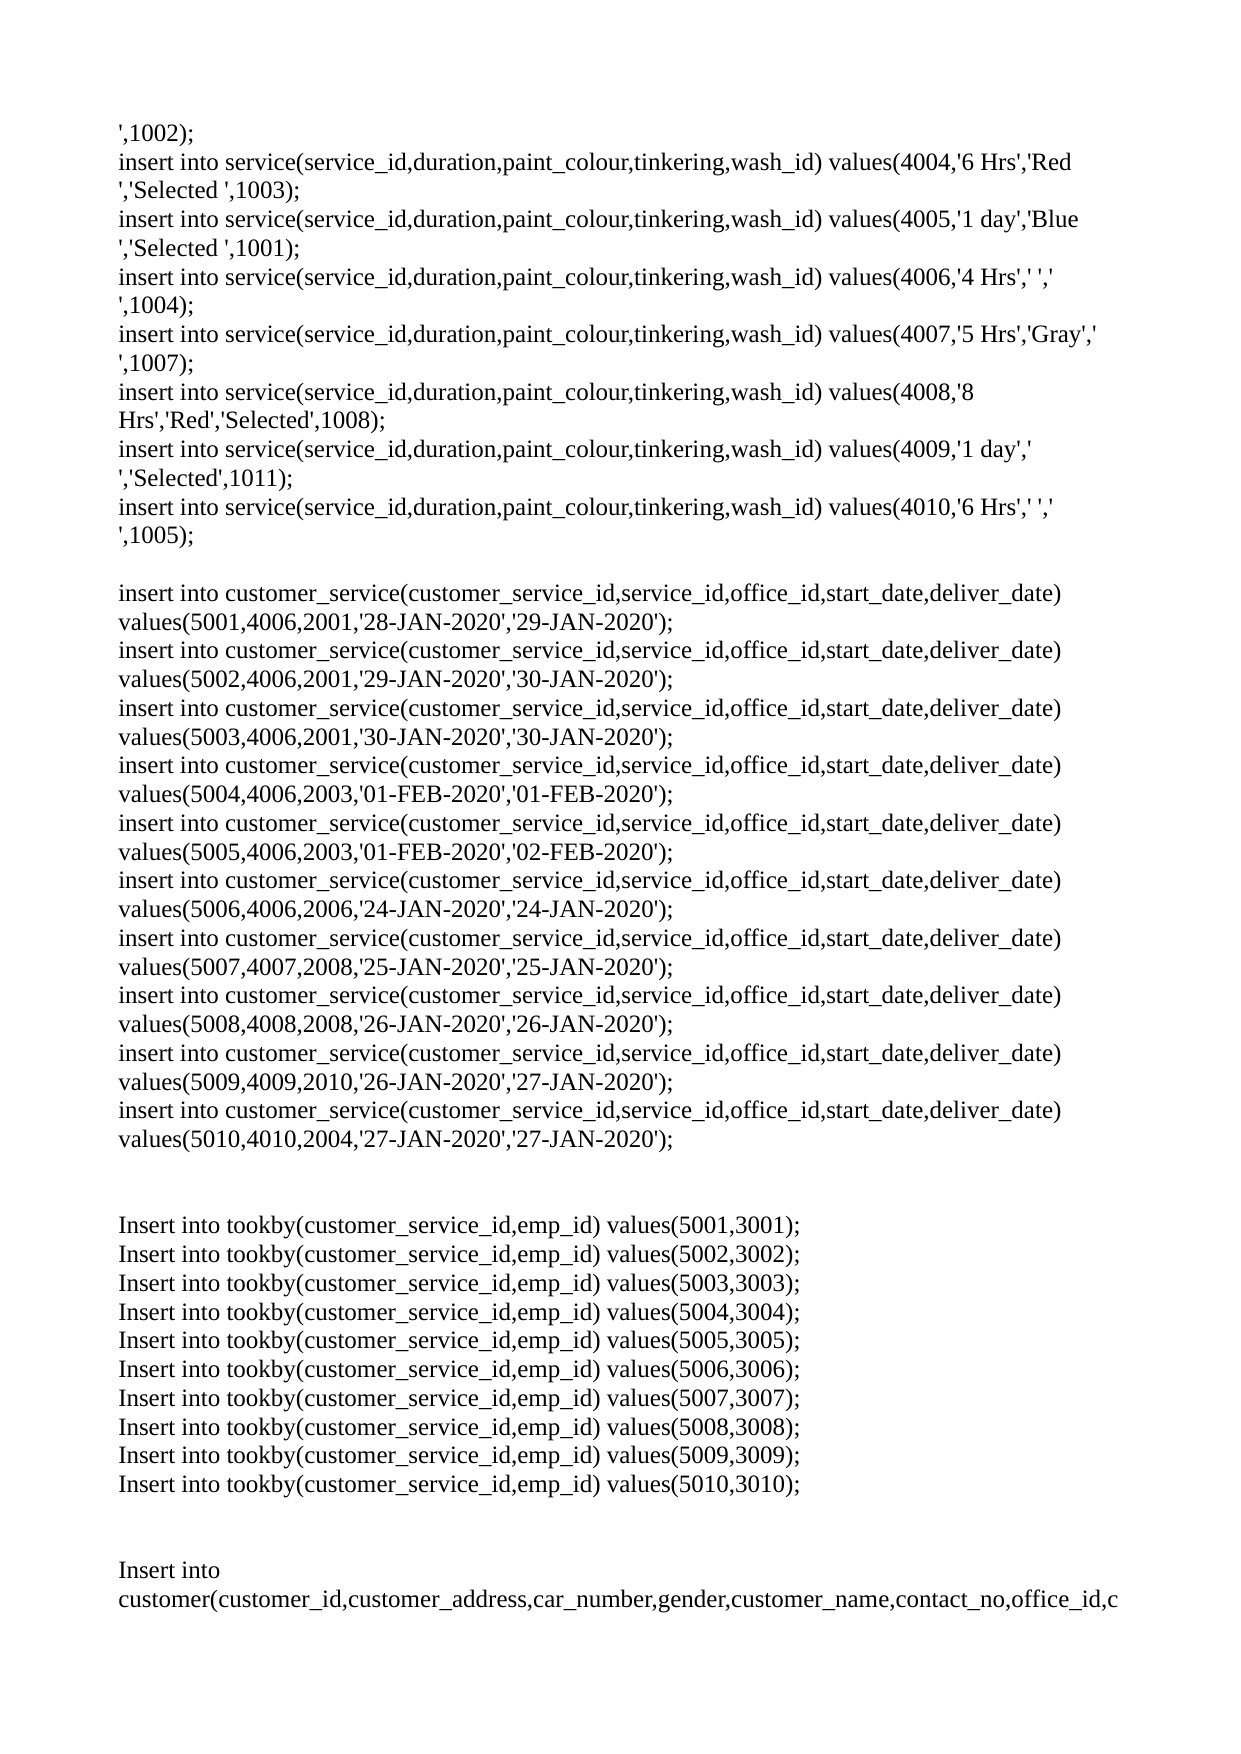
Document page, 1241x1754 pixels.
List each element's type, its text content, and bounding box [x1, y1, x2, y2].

text insert into customer_service(customer_service_id,service_id,office_id,start_date,deliver_date) values(5010,4010,2004,'27-JAN-2020','27-JAN-2020'); [118, 1096, 1122, 1153]
text insert into customer_service(customer_service_id,service_id,office_id,start_date,deliver_date) values(5004,4006,2003,'01-FEB-2020','01-FEB-2020'); [118, 751, 1122, 808]
text insert into service(service_id,duration,paint_colour,tinkering,wash_id) values(4007,'5 Hrs','Gray',' ',1007); [118, 319, 1122, 377]
text Insert into tookby(customer_service_id,emp_id) values(5007,3007); [118, 1383, 1122, 1412]
text insert into customer_service(customer_service_id,service_id,office_id,start_date,deliver_date) values(5008,4008,2008,'26-JAN-2020','26-JAN-2020'); [118, 981, 1122, 1038]
text insert into service(service_id,duration,paint_colour,tinkering,wash_id) values(4006,'4 Hrs',' ',' ',1004); [118, 262, 1122, 319]
text Insert into tookby(customer_service_id,emp_id) values(5001,3001); [118, 1211, 1122, 1239]
text insert into service(service_id,duration,paint_colour,tinkering,wash_id) values(4008,'8 Hrs','Red','Selected',1008); [118, 377, 1122, 434]
text insert into service(service_id,duration,paint_colour,tinkering,wash_id) values(4010,'6 Hrs',' ',' ',1005); [118, 492, 1122, 549]
text insert into service(service_id,duration,paint_colour,tinkering,wash_id) values(4009,'1 day',' ','Selected',1011); [118, 434, 1122, 492]
text Insert into tookby(customer_service_id,emp_id) values(5006,3006); [118, 1354, 1122, 1383]
text insert into customer_service(customer_service_id,service_id,office_id,start_date,deliver_date) values(5009,4009,2010,'26-JAN-2020','27-JAN-2020'); [118, 1038, 1122, 1096]
text Insert into tookby(customer_service_id,emp_id) values(5002,3002); [118, 1239, 1122, 1268]
text Insert into tookby(customer_service_id,emp_id) values(5008,3008); [118, 1412, 1122, 1441]
text insert into customer_service(customer_service_id,service_id,office_id,start_date,deliver_date) values(5005,4006,2003,'01-FEB-2020','02-FEB-2020'); [118, 808, 1122, 866]
text Insert into tookby(customer_service_id,emp_id) values(5005,3005); [118, 1326, 1122, 1354]
text insert into customer_service(customer_service_id,service_id,office_id,start_date,deliver_date) values(5001,4006,2001,'28-JAN-2020','29-JAN-2020'); [118, 578, 1122, 636]
text insert into service(service_id,duration,paint_colour,tinkering,wash_id) values(4005,'1 day','Blue ','Selected ',1001); [118, 204, 1122, 262]
text Insert into tookby(customer_service_id,emp_id) values(5003,3003); [118, 1268, 1122, 1297]
text Insert into customer(customer_id,customer_address,car_number,gender,customer_name,contact_no,office_id,c [118, 1556, 1122, 1613]
text insert into customer_service(customer_service_id,service_id,office_id,start_date,deliver_date) values(5003,4006,2001,'30-JAN-2020','30-JAN-2020'); [118, 693, 1122, 751]
text Insert into tookby(customer_service_id,emp_id) values(5004,3004); [118, 1297, 1122, 1326]
text Insert into tookby(customer_service_id,emp_id) values(5009,3009); [118, 1441, 1122, 1469]
text ',1002); [118, 118, 1122, 147]
text insert into customer_service(customer_service_id,service_id,office_id,start_date,deliver_date) values(5006,4006,2006,'24-JAN-2020','24-JAN-2020'); [118, 866, 1122, 923]
text insert into customer_service(customer_service_id,service_id,office_id,start_date,deliver_date) values(5002,4006,2001,'29-JAN-2020','30-JAN-2020'); [118, 636, 1122, 693]
text insert into service(service_id,duration,paint_colour,tinkering,wash_id) values(4004,'6 Hrs','Red ','Selected ',1003); [118, 147, 1122, 204]
text Insert into tookby(customer_service_id,emp_id) values(5010,3010); [118, 1469, 1122, 1498]
text insert into customer_service(customer_service_id,service_id,office_id,start_date,deliver_date) values(5007,4007,2008,'25-JAN-2020','25-JAN-2020'); [118, 923, 1122, 981]
